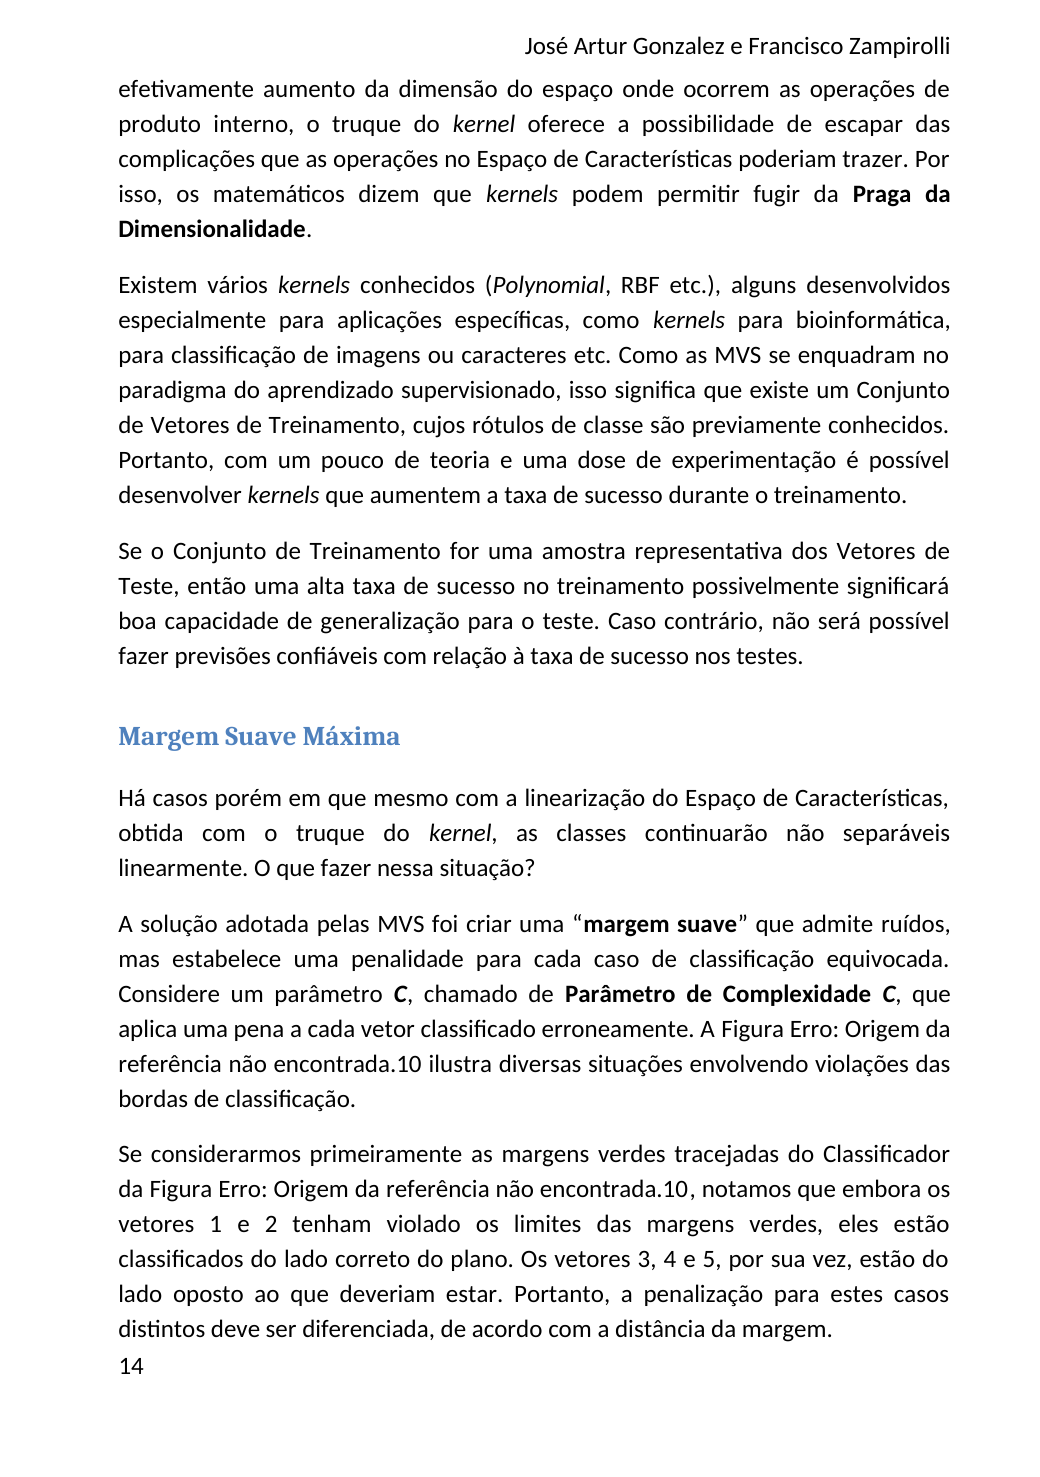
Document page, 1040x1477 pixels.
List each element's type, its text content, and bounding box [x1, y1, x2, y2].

text Existem vários kernels conhecidos (Polynomial, RBF etc.), alguns desenvolvidos especialmente para aplicações específicas, como kernels para bioinformática, para classificação de imagens ou caracteres etc. Como as MVS se enquadram no paradigma do aprendizado supervisionado, isso significa que existe um Conjunto de Vetores de Treinamento, cujos rótulos de classe são previamente conhecidos. Portanto, com um pouco de teoria e uma dose de experimentação é possível desenvolver kernels que aumentem a taxa de sucesso durante o treinamento. [118, 269, 951, 510]
text A solução adotada pelas MVS foi criar uma “margem suave” que admite ruídos, mas estabelece uma penalidade para cada caso de classificação equivocada. Considere um parâmetro C, chamado de Parâmetro de Complexidade C, que aplica uma pena a cada vetor classificado erroneamente. A Figura Erro: Origem da referência não encontrada.10 ilustra diversas situações envolvendo violações das bordas de classificação. [118, 908, 951, 1113]
text Se o Conjunto de Treinamento for uma amostra representativa dos Vetores de Teste, então uma alta taxa de sucesso no treinamento possivelmente significará boa capacidade de generalização para o teste. Caso contrário, não será possível fazer previsões confiáveis com relação à taxa de sucesso nos testes. [118, 535, 951, 671]
subtitle Margem Suave Máxima [118, 721, 951, 752]
text Há casos porém em que mesmo com a linearização do Espaço de Características, obtida com o truque do kernel, as classes continuarão não separáveis linearmente. O que fazer nessa situação? [118, 782, 951, 882]
text Se considerarmos primeiramente as margens verdes tracejadas do Classificador da Figura Erro: Origem da referência não encontrada.10, notamos que embora os vetores 1 e 2 tenham violado os limites das margens verdes, eles estão classificados do lado correto do plano. Os vetores 3, 4 e 5, por sua vez, estão do lado oposto ao que deveriam estar. Portanto, a penalização para estes casos distintos deve ser diferenciada, de acordo com a distância da margem. [118, 1138, 951, 1344]
text efetivamente aumento da dimensão do espaço onde ocorrem as operações de produto interno, o truque do kernel oferece a possibilidade de escapar das complicações que as operações no Espaço de Características poderiam trazer. Por isso, os matemáticos dizem que kernels podem permitir fugir da Praga da Dimensionalidade. [118, 74, 951, 244]
